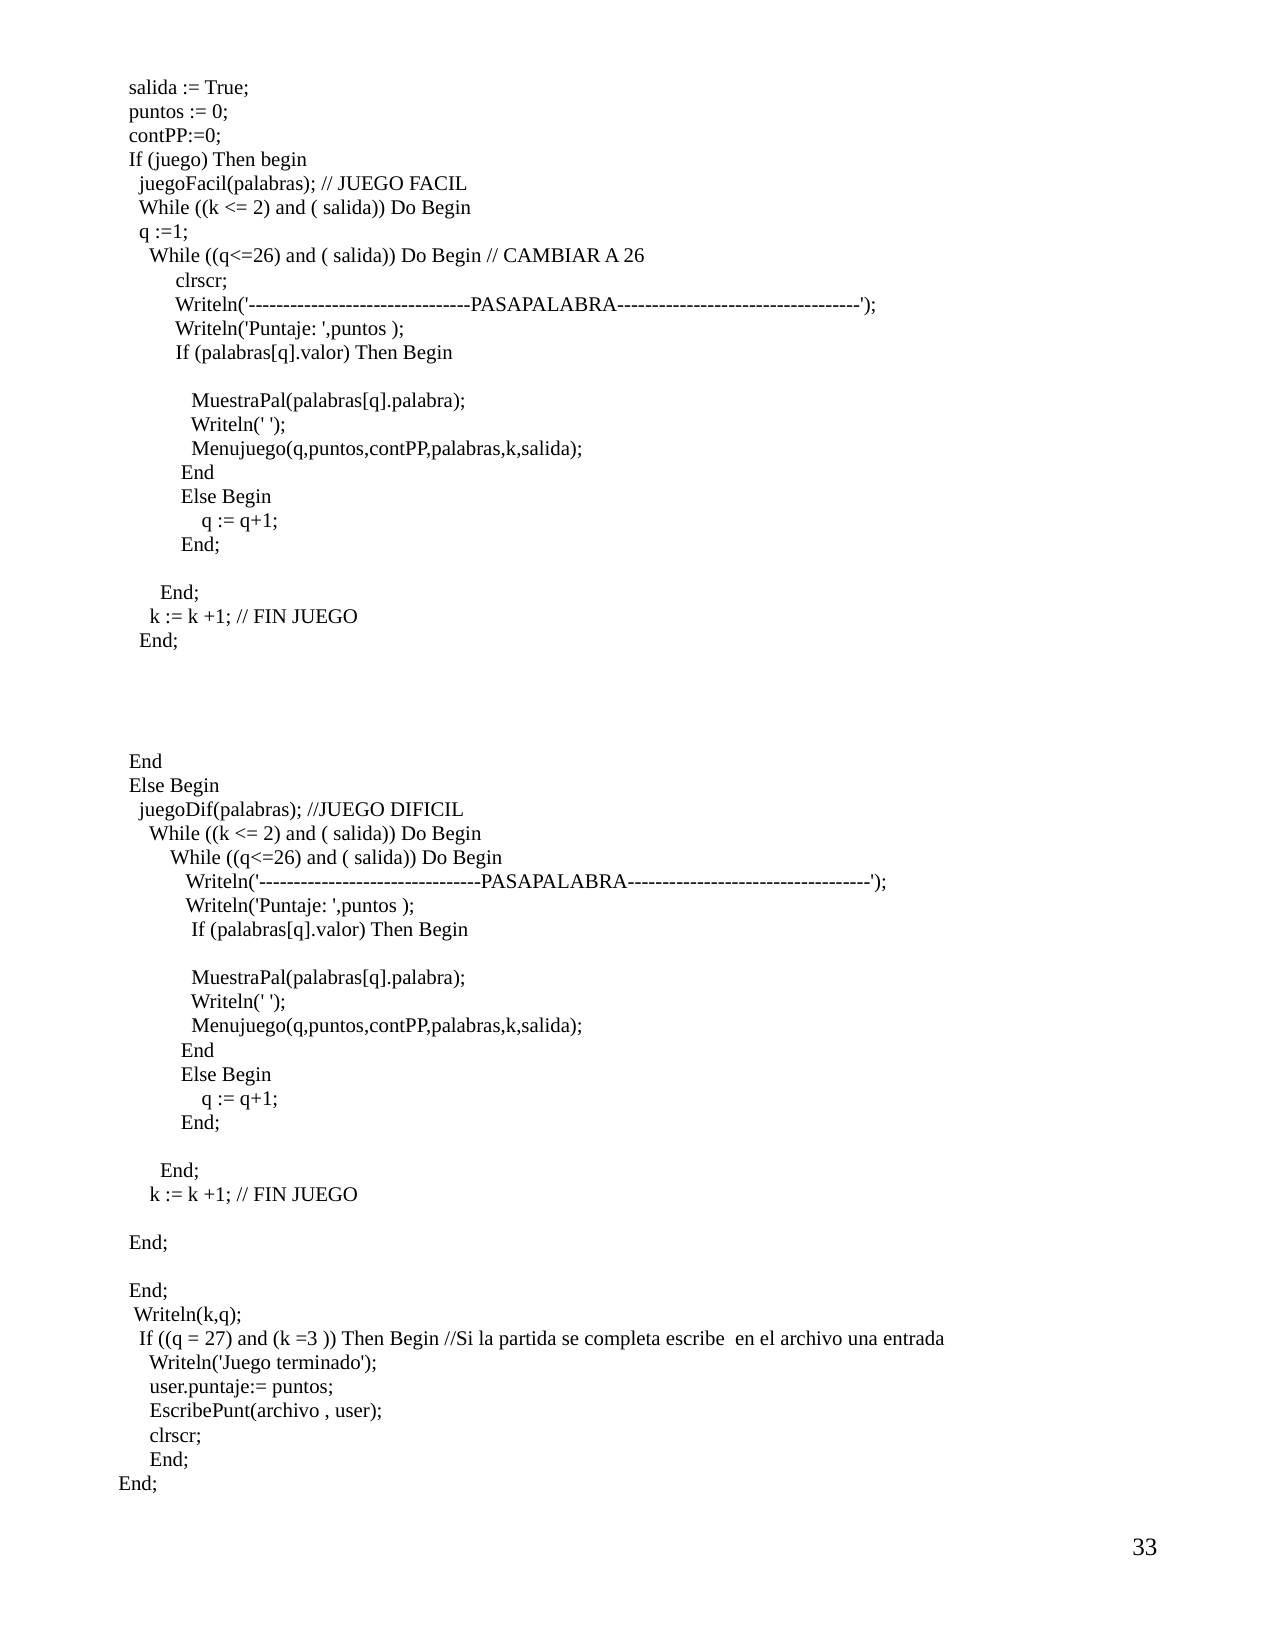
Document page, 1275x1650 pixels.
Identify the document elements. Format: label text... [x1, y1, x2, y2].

text Writeln(' '); [118, 989, 1157, 1013]
text End; [118, 532, 1157, 556]
text End; [118, 1230, 1157, 1254]
text While ((q<=26) and ( salida)) Do Begin [118, 845, 1157, 869]
text End; [118, 1278, 1157, 1302]
text MuestraPal(palabras[q].palabra); [118, 965, 1157, 989]
text Writeln('Puntaje: ',puntos ); [118, 893, 1157, 917]
text Else Begin [118, 773, 1157, 797]
text End; [118, 628, 1157, 652]
text MuestraPal(palabras[q].palabra); [118, 388, 1157, 412]
text If (palabras[q].valor) Then Begin [118, 917, 1157, 941]
text clrscr; [118, 267, 1157, 292]
text k := k +1; // FIN JUEGO [118, 1182, 1157, 1206]
text While ((k <= 2) and ( salida)) Do Begin [118, 195, 1157, 219]
text Writeln('--------------------------------PASAPALABRA-----------------------------------'); [118, 869, 1157, 893]
text user.puntaje:= puntos; [118, 1374, 1157, 1398]
text While ((k <= 2) and ( salida)) Do Begin [118, 821, 1157, 845]
text Writeln(' '); [118, 412, 1157, 436]
text k := k +1; // FIN JUEGO [118, 604, 1157, 628]
text End [118, 749, 1157, 773]
text q := q+1; [118, 508, 1157, 532]
text Menujuego(q,puntos,contPP,palabras,k,salida); [118, 1013, 1157, 1037]
text juegoDif(palabras); //JUEGO DIFICIL [118, 797, 1157, 821]
text End; [118, 580, 1157, 604]
text Else Begin [118, 484, 1157, 508]
text End; [118, 1471, 1157, 1495]
text Writeln('--------------------------------PASAPALABRA-----------------------------------'); [118, 292, 1157, 316]
text Else Begin [118, 1062, 1157, 1086]
text EscribePunt(archivo , user); [118, 1398, 1157, 1422]
text Menujuego(q,puntos,contPP,palabras,k,salida); [118, 436, 1157, 460]
text clrscr; [118, 1422, 1157, 1447]
text If (juego) Then begin [118, 147, 1157, 171]
text If ((q = 27) and (k =3 )) Then Begin //Si la partida se completa escribe en el archivo una entrada [118, 1326, 1157, 1350]
text salida := True; [118, 75, 1157, 99]
text puntos := 0; [118, 99, 1157, 123]
text End; [118, 1110, 1157, 1134]
text q :=1; [118, 219, 1157, 243]
text q := q+1; [118, 1086, 1157, 1110]
text End [118, 460, 1157, 484]
text End [118, 1037, 1157, 1062]
text juegoFacil(palabras); // JUEGO FACIL [118, 171, 1157, 195]
text While ((q<=26) and ( salida)) Do Begin // CAMBIAR A 26 [118, 243, 1157, 267]
text Writeln('Juego terminado'); [118, 1350, 1157, 1374]
text Writeln('Puntaje: ',puntos ); [118, 316, 1157, 340]
text contPP:=0; [118, 123, 1157, 147]
text Writeln(k,q); [118, 1302, 1157, 1326]
text If (palabras[q].valor) Then Begin [118, 340, 1157, 364]
text End; [118, 1447, 1157, 1471]
text End; [118, 1158, 1157, 1182]
